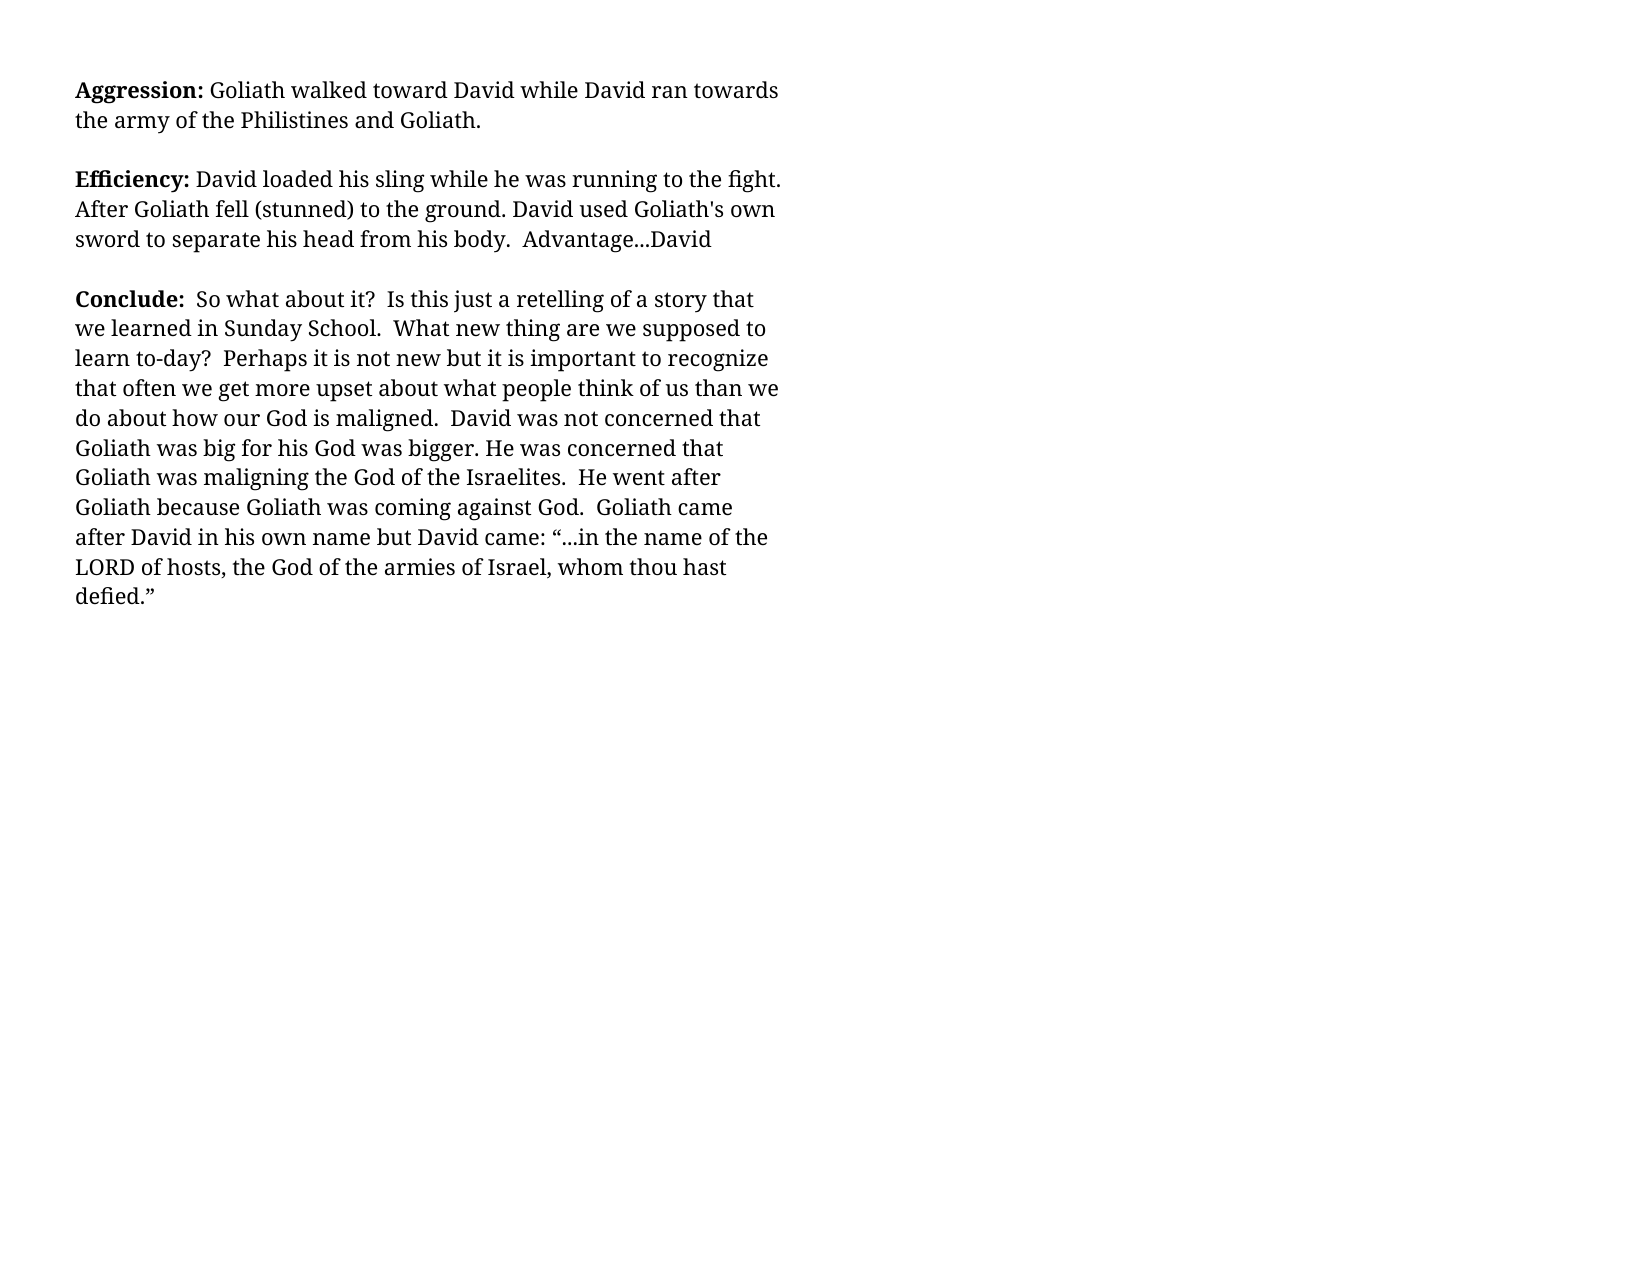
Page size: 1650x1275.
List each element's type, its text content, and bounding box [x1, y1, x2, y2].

text Conclude: So what about it? Is this just a retelling of a story that we learned in Sunday School. What new thing are we supposed to learn to-day? Perhaps it is not new but it is important to recognize that often we get more upset about what people think of us than we do about how our God is maligned. David was not concerned that Goliath was big for his God was bigger. He was concerned that Goliath was maligning the God of the Israelites. He went after Goliath because Goliath was coming against God. Goliath came after David in his own name but David came: “...in the name of the LORD of hosts, the God of the armies of Israel, whom thou hast defied.” [75, 283, 787, 611]
text Efficiency: David loaded his sling while he was running to the fight. After Goliath fell (stunned) to the ground. David used Goliath's own sword to separate his head from his body. Advantage...David [75, 164, 787, 254]
text Aggression: Goliath walked toward David while David ran towards the army of the Philistines and Goliath. [75, 75, 787, 134]
